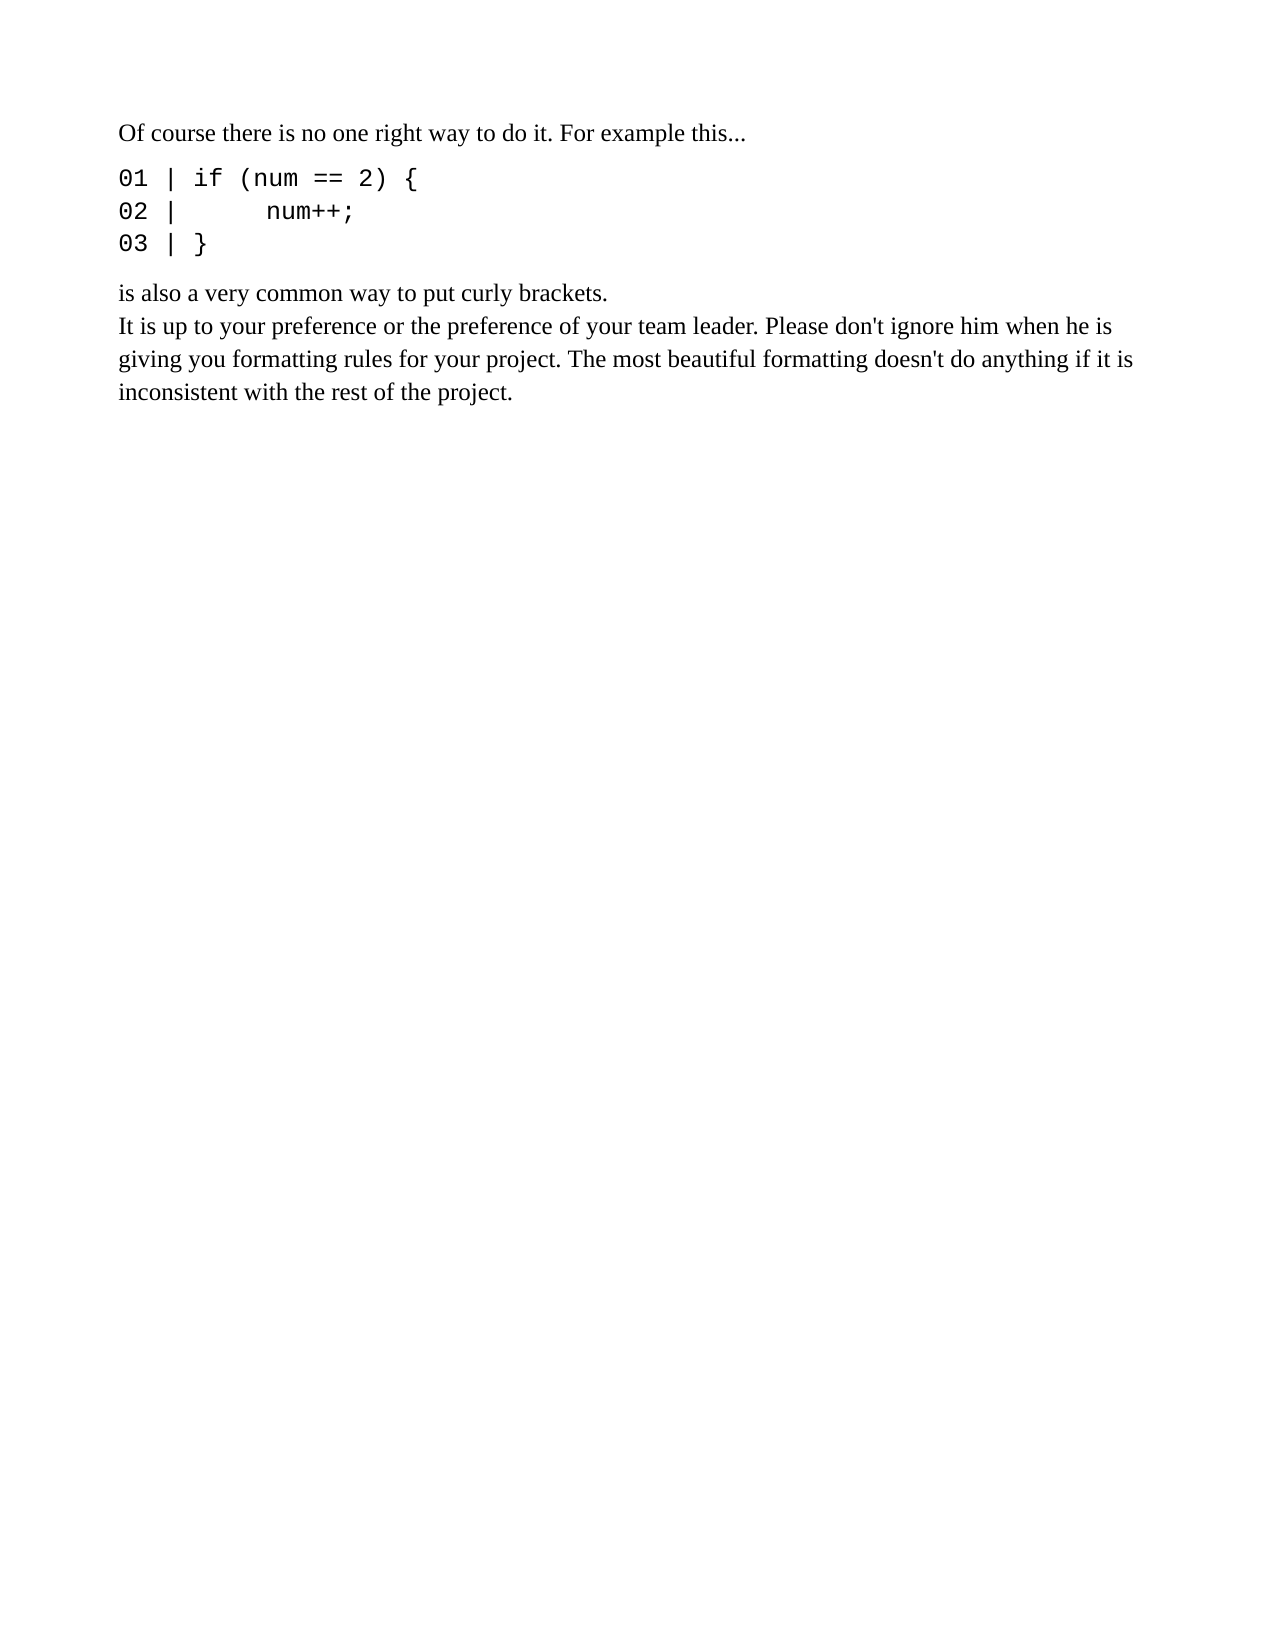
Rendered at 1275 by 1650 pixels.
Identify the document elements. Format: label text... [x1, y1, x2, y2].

text 01 | if (num == 2) { 02 | num++; 03 | } [118, 166, 1157, 259]
text Of course there is no one right way to do it. For example this... [118, 118, 1157, 147]
text is also a very common way to put curly brackets. It is up to your preference or the preference of your team leader. Please don't ignore him when he is giving you formatting rules for your project. The most beautiful formatting doesn't do anything if it is inconsistent with the rest of the project. [118, 278, 1157, 406]
